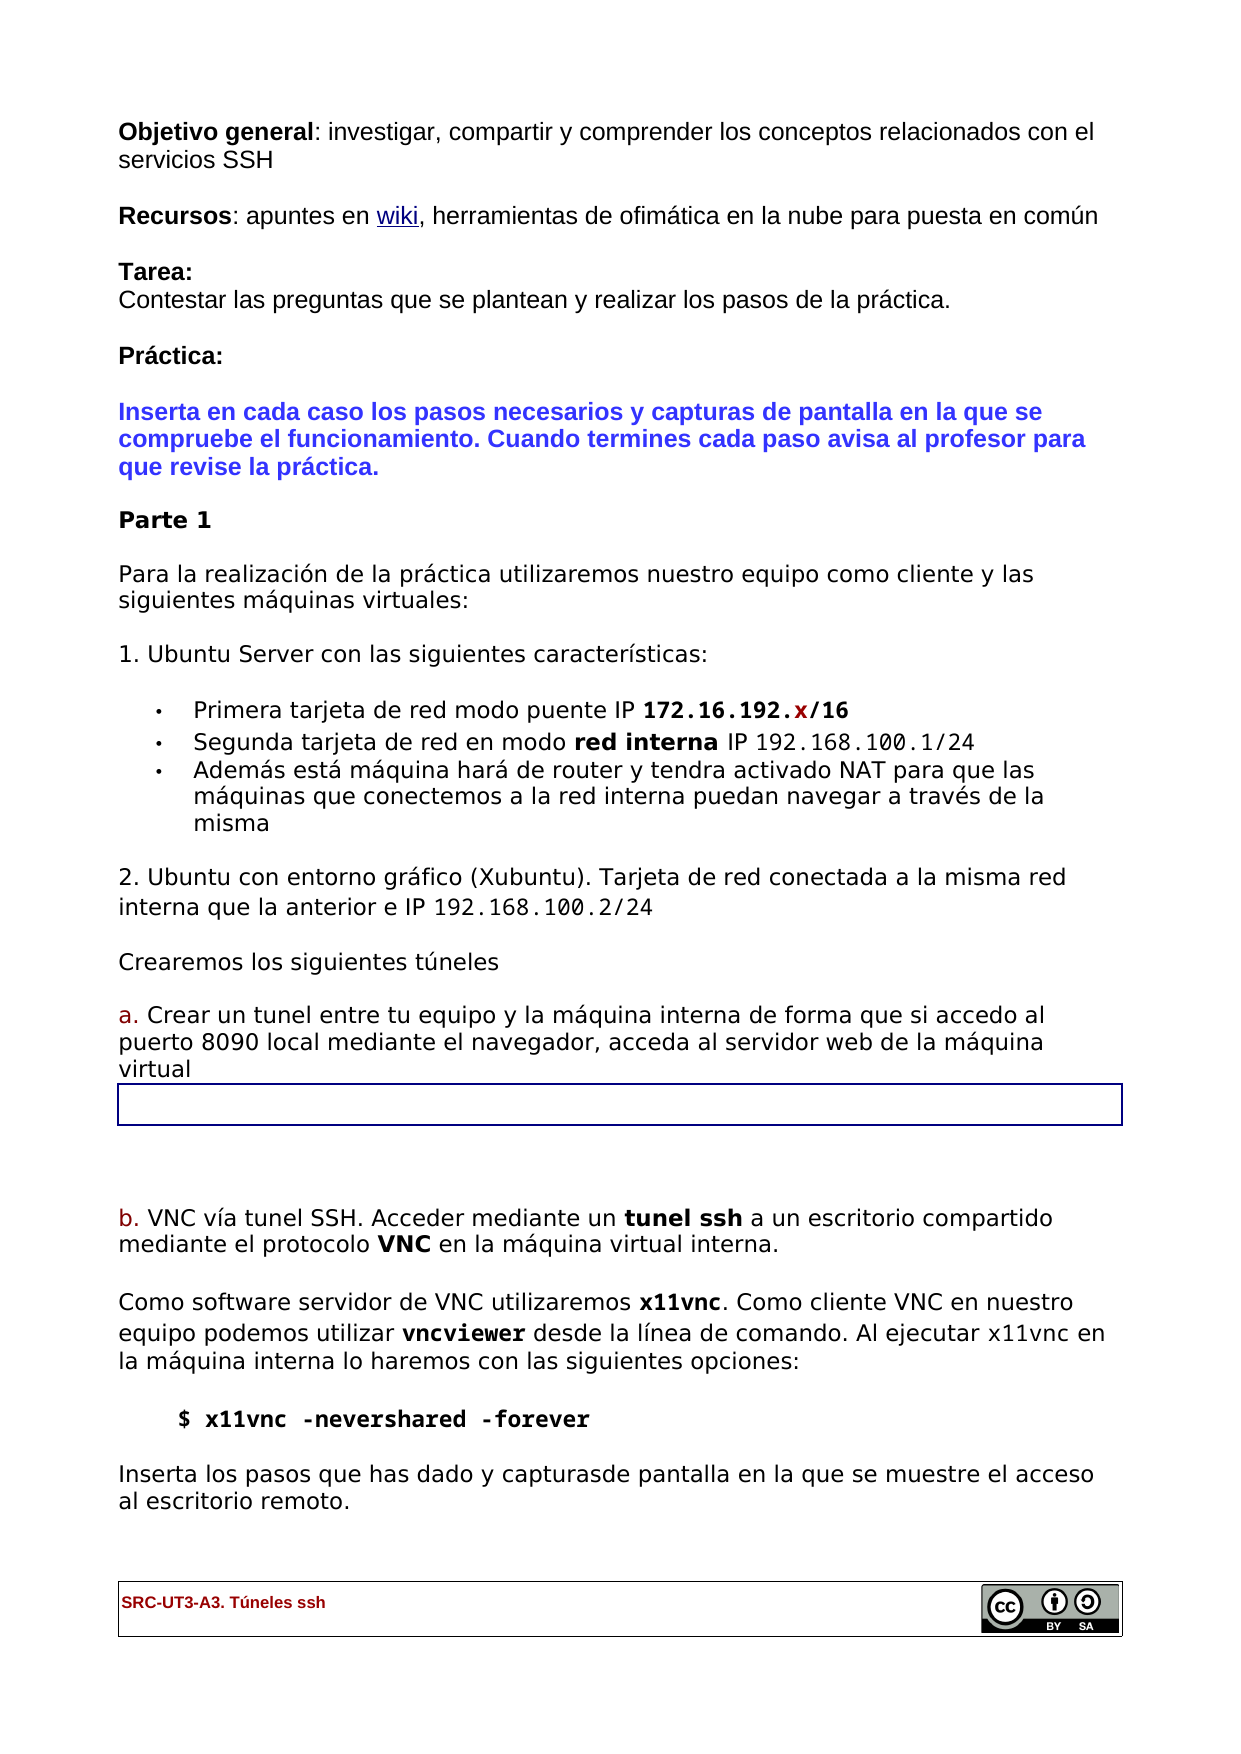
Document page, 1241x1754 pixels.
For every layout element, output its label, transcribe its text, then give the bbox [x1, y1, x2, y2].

text 1. Ubuntu Server con las siguientes características: [118, 641, 1122, 668]
table_header [119, 1085, 1121, 1124]
text Crearemos los siguientes túneles [118, 949, 1122, 976]
text Inserta en cada caso los pasos necesarios y capturas de pantalla en la que se compruebe el funcionamiento. Cuando termines cada paso avisa al profesor para que revise la práctica. [118, 397, 1122, 481]
list Segunda tarjeta de red en modo red interna IP 192.168.100.1/24 [156, 726, 1122, 757]
list Primera tarjeta de red modo puente IP 172.16.192.x/16 [156, 694, 1122, 726]
text Objetivo general: investigar, compartir y comprender los conceptos relacionados con el servicios SSH [118, 118, 1122, 174]
list Además está máquina hará de router y tendra activado NAT para que las máquinas que conectemos a la red interna puedan navegar a través de la misma [156, 757, 1122, 837]
text Como software servidor de VNC utilizaremos x11vnc. Como cliente VNC en nuestro equipo podemos utilizar vncviewer desde la línea de comando. Al ejecutar x11vnc en la máquina interna lo haremos con las siguientes opciones: [118, 1286, 1122, 1375]
text Recursos: apuntes en wiki, herramientas de ofimática en la nube para puesta en común [118, 202, 1122, 230]
picture [981, 1584, 1119, 1633]
text Contestar las preguntas que se plantean y realizar los pasos de la práctica. [118, 286, 1122, 313]
text 2. Ubuntu con entorno gráfico (Xubuntu). Tarjeta de red conectada a la misma red interna que la anterior e IP 192.168.100.2/24 [118, 864, 1122, 922]
text Para la realización de la práctica utilizaremos nuestro equipo como cliente y las siguientes máquinas virtuales: [118, 561, 1122, 614]
text Tarea: [118, 258, 1122, 286]
text $ x11vnc -nevershared -forever [118, 1403, 1122, 1434]
text Inserta los pasos que has dado y capturasde pantalla en la que se muestre el acceso al escritorio remoto. [118, 1462, 1122, 1515]
text b. VNC vía tunel SSH. Acceder mediante un tunel ssh a un escritorio compartido mediante el protocolo VNC en la máquina virtual interna. [118, 1205, 1122, 1258]
text Práctica: [118, 341, 1122, 369]
text Parte 1 [118, 508, 1122, 534]
text a. Crear un tunel entre tu equipo y la máquina interna de forma que si accedo al puerto 8090 local mediante el navegador, acceda al servidor web de la máquina virtual [118, 1002, 1122, 1082]
